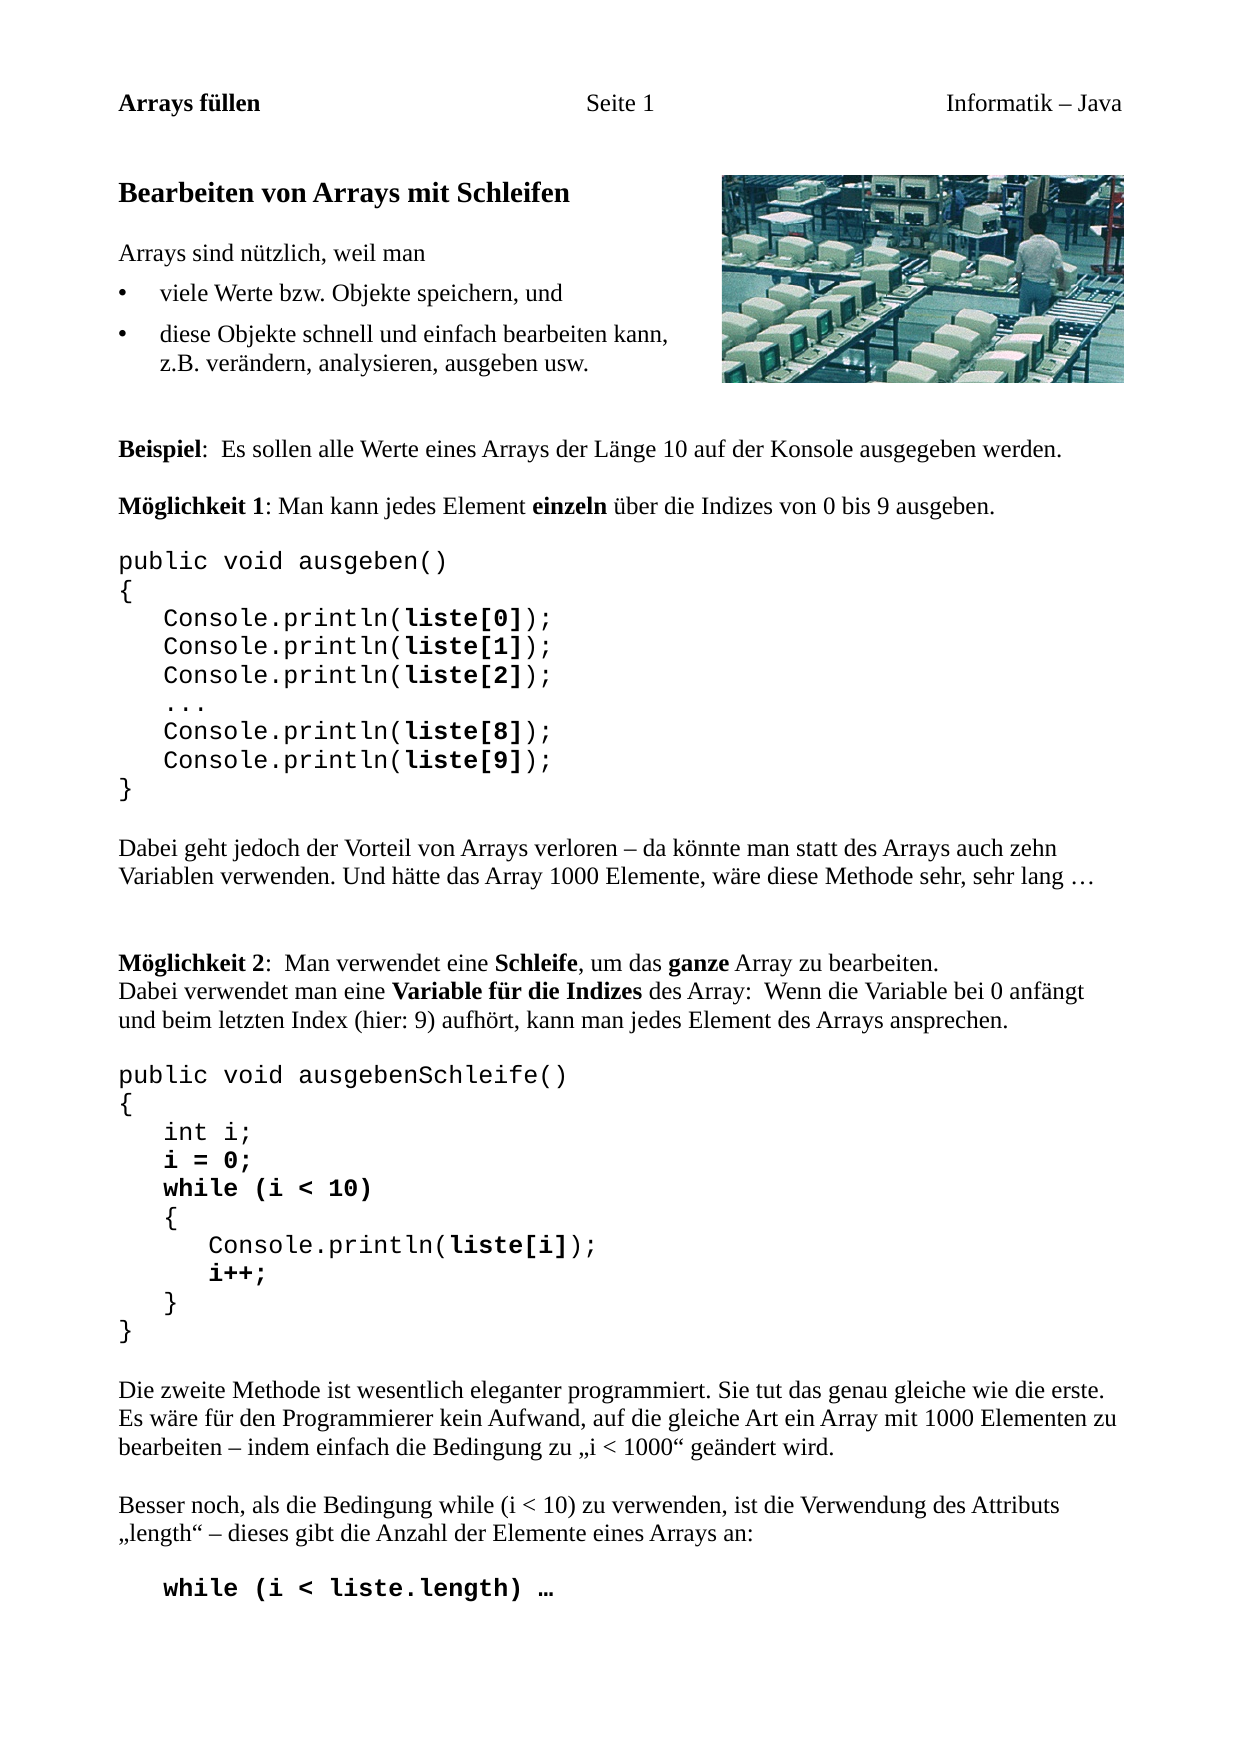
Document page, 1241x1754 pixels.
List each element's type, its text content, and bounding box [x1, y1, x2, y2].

text Console.println(liste[2]); [118, 662, 1122, 691]
list viele Werte bzw. Objekte speichern, und [118, 278, 721, 307]
text } [118, 1289, 1122, 1318]
text } [118, 1318, 1122, 1346]
text { [118, 1204, 1122, 1233]
text { [118, 1091, 1122, 1119]
text ... [118, 691, 1122, 719]
text Console.println(liste[1]); [118, 634, 1122, 662]
text Console.println(liste[8]); [118, 719, 1122, 747]
text Die zweite Methode ist wesentlich eleganter programmiert. Sie tut das genau gleiche wie die erste. Es wäre für den Programmierer kein Aufwand, auf die gleiche Art ein Array mit 1000 Elementen zu bearbeiten – indem einfach die Bedingung zu „i < 1000“ geändert wird. [118, 1375, 1122, 1461]
text Console.println(liste[0]); [118, 606, 1122, 634]
text Möglichkeit 2: Man verwendet eine Schleife, um das ganze Array zu bearbeiten. [118, 948, 1122, 976]
text int i; [118, 1119, 1122, 1148]
text Beispiel: Es sollen alle Werte eines Arrays der Länge 10 auf der Konsole ausgegeben werden. [118, 434, 1122, 463]
text Arrays sind nützlich, weil man [118, 238, 721, 267]
text { [118, 577, 1122, 606]
picture [721, 175, 1124, 383]
text Bearbeiten von Arrays mit Schleifen [118, 176, 721, 209]
list diese Objekte schnell und einfach bearbeiten kann, z.B. verändern, analysieren, ausgeben usw. [118, 319, 721, 376]
text } [118, 776, 1122, 804]
text while (i < liste.length) … [118, 1576, 1122, 1604]
text Console.println(liste[9]); [118, 747, 1122, 776]
text Dabei geht jedoch der Vorteil von Arrays verloren – da könnte man statt des Arrays auch zehn Variablen verwenden. Und hätte das Array 1000 Elemente, wäre diese Methode sehr, sehr lang … [118, 833, 1122, 890]
text public void ausgeben() [118, 549, 1122, 577]
text public void ausgebenSchleife() [118, 1063, 1122, 1091]
text Console.println(liste[i]); [118, 1233, 1122, 1261]
text Besser noch, als die Bedingung while (i < 10) zu verwenden, ist die Verwendung des Attributs „length“ – dieses gibt die Anzahl der Elemente eines Arrays an: [118, 1490, 1122, 1547]
text i++; [118, 1261, 1122, 1289]
text Möglichkeit 1: Man kann jedes Element einzeln über die Indizes von 0 bis 9 ausgeben. [118, 491, 1122, 520]
text Dabei verwendet man eine Variable für die Indizes des Array: Wenn die Variable bei 0 anfängt und beim letzten Index (hier: 9) aufhört, kann man jedes Element des Arrays ansprechen. [118, 976, 1122, 1034]
text i = 0; while (i < 10) [118, 1148, 1122, 1204]
